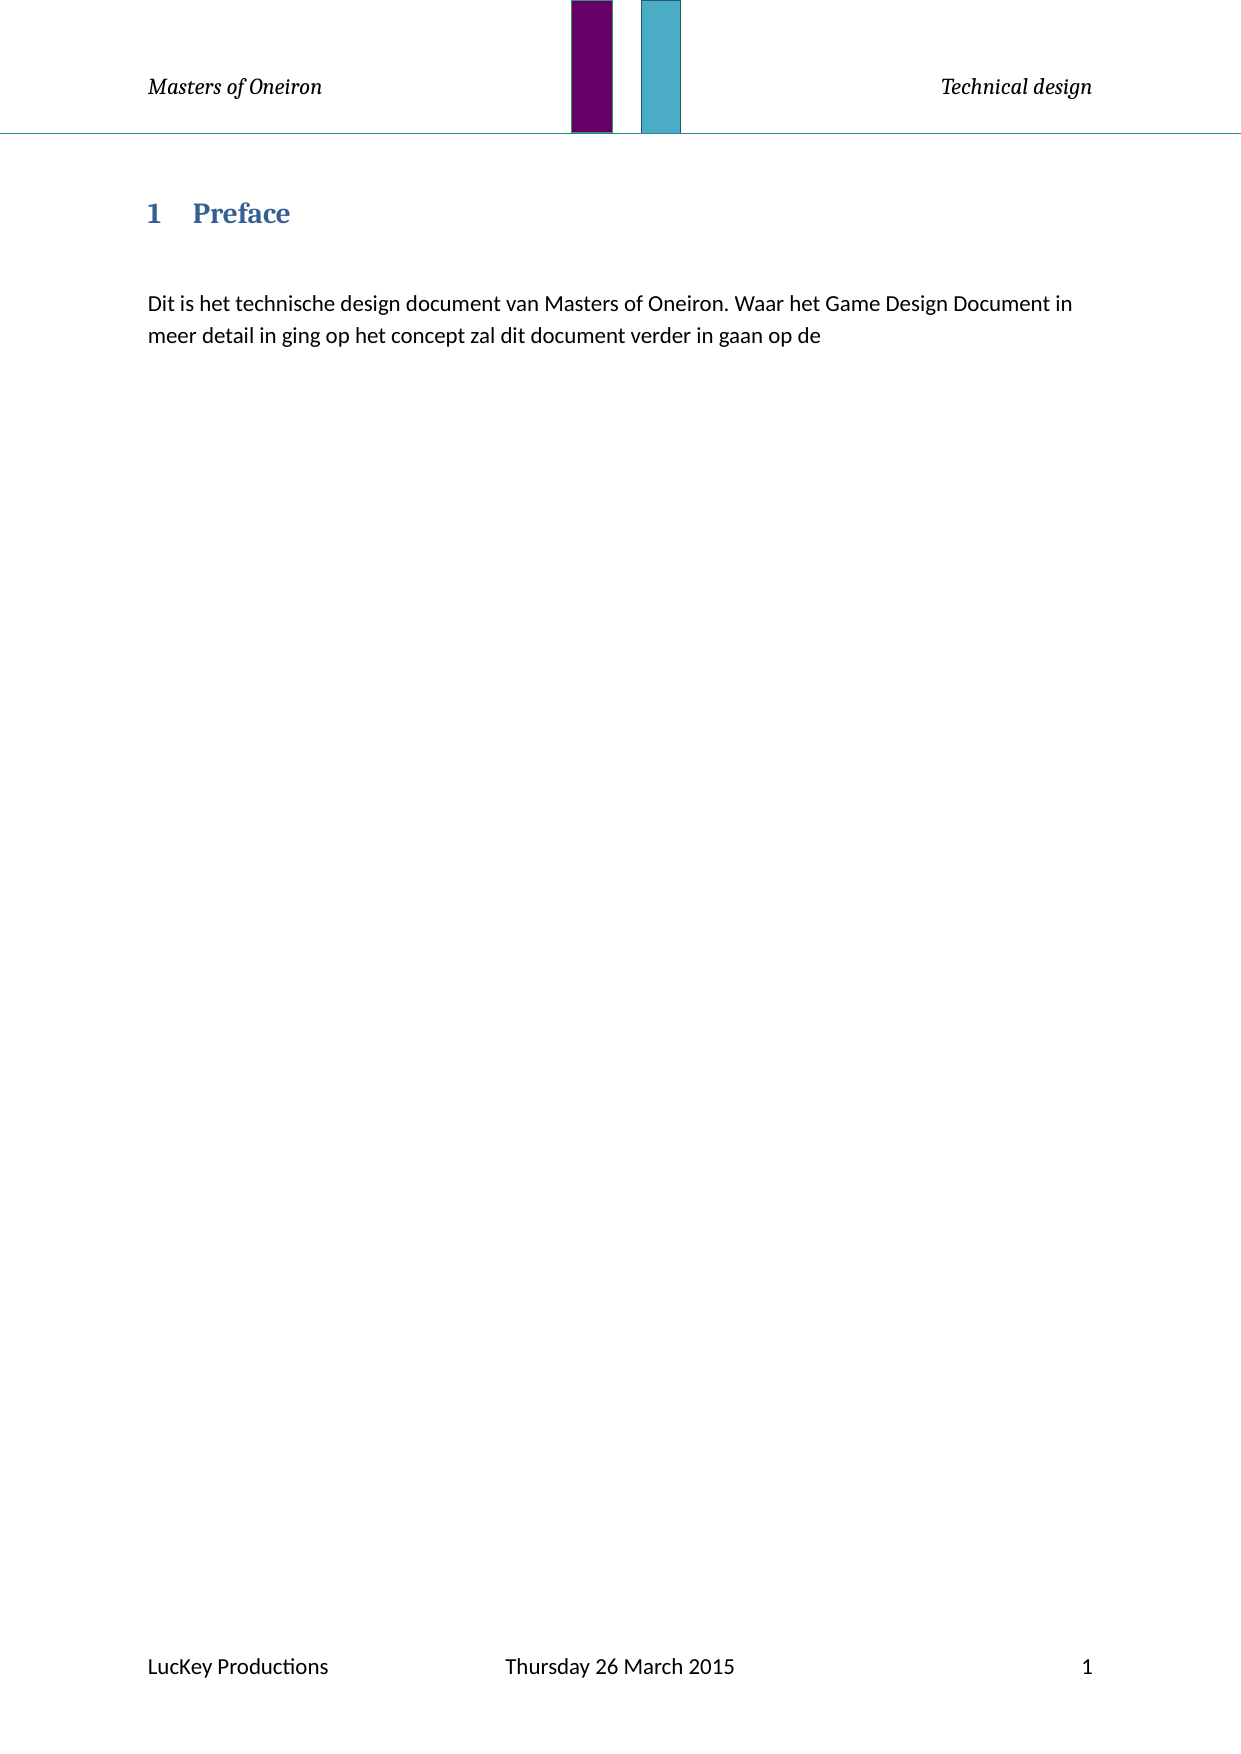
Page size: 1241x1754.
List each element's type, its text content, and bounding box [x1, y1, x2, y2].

text Dit is het technische design document van Masters of Oneiron. Waar het Game Design Document in meer detail in ging op het concept zal dit document verder in gaan op de [148, 289, 1093, 349]
subtitle Preface [148, 198, 1093, 231]
